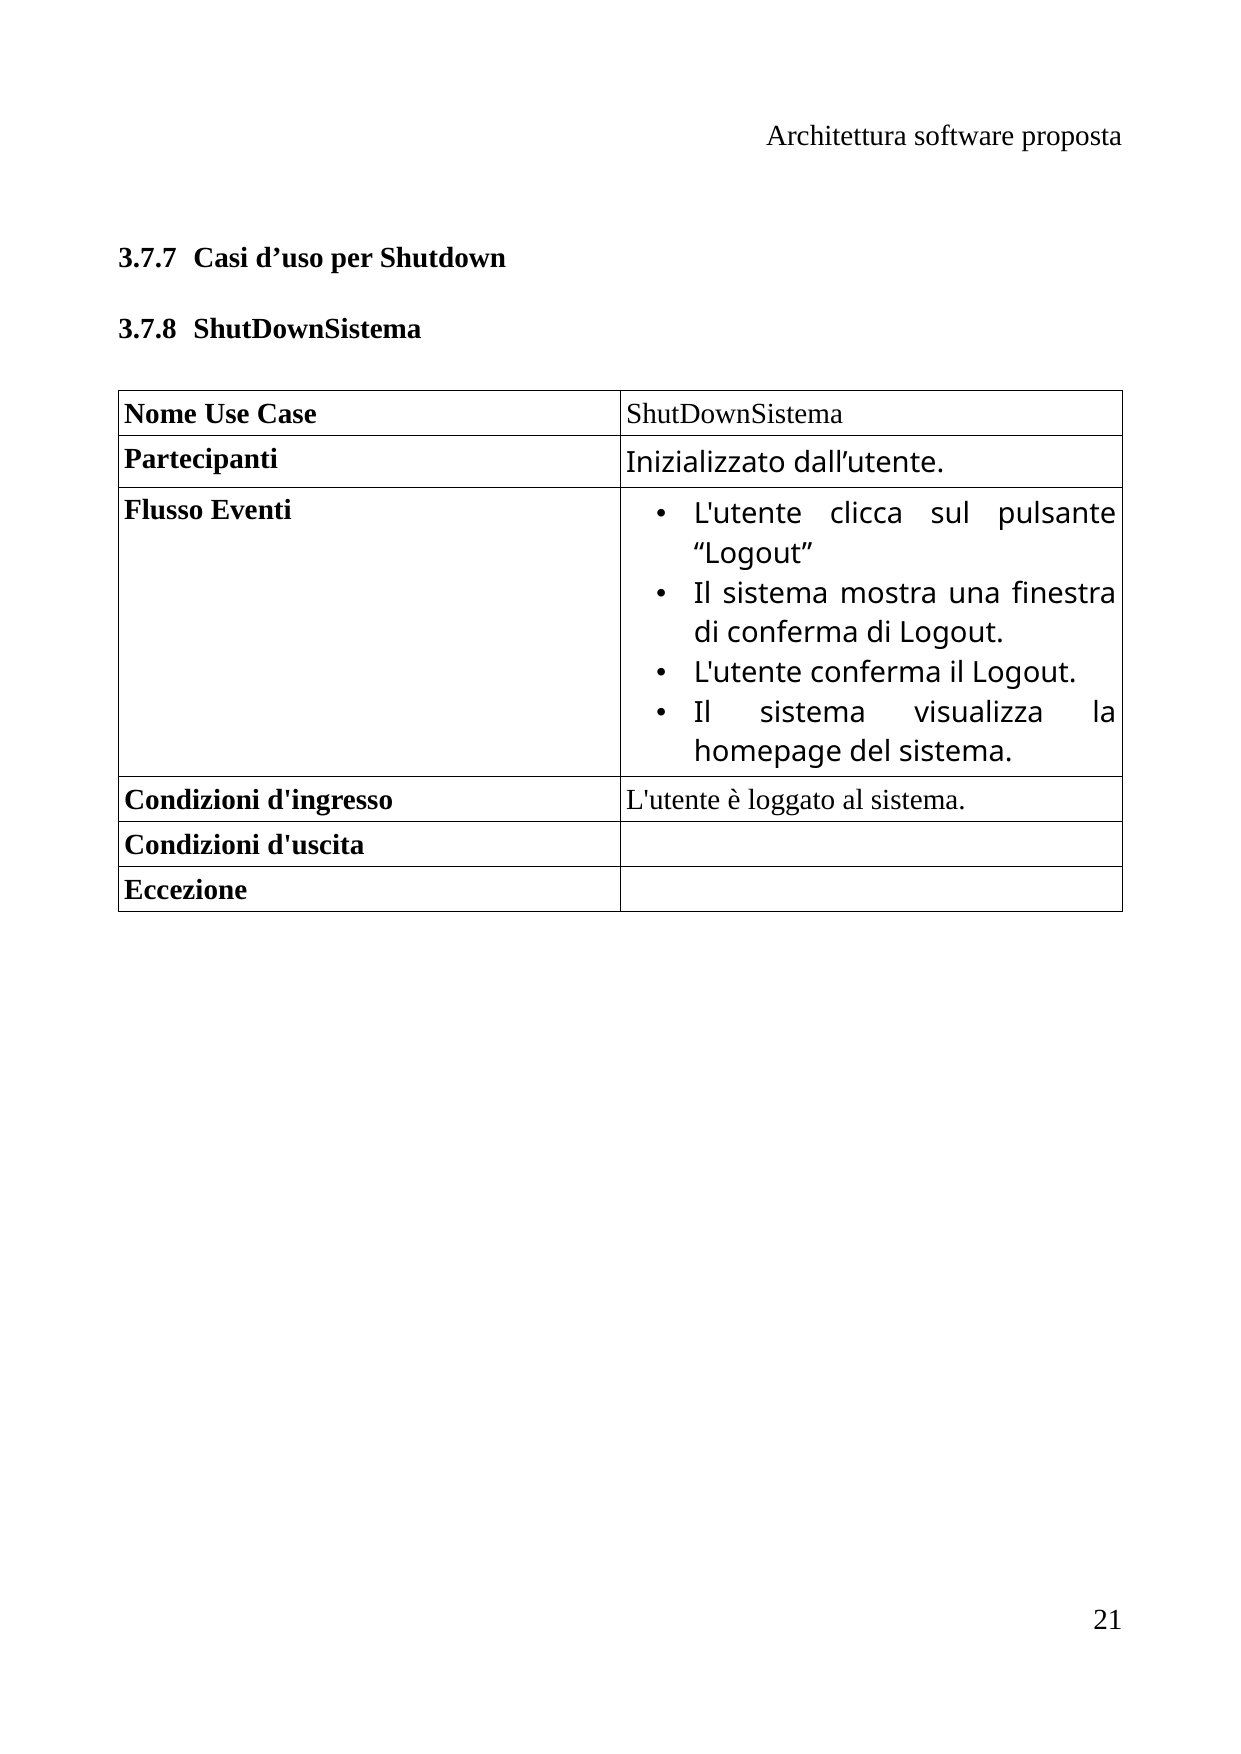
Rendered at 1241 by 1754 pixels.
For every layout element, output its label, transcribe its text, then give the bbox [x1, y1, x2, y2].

table_cell [621, 867, 1122, 911]
table_cell Condizioni d'ingresso [119, 777, 620, 821]
table_cell Inizializzato dall’utente. [621, 436, 1122, 487]
table_cell Condizioni d'uscita [119, 822, 620, 866]
table_header ShutDownSistema [621, 391, 1122, 435]
table_cell L'utente è loggato al sistema. [621, 777, 1122, 821]
table_cell Partecipanti [119, 436, 620, 487]
table_cell L'utente clicca sul pulsante “Logout” Il sistema mostra una finestra di conferma di Logout. L'utente conferma il Logout. Il sistema visualizza la homepage del sistema. [621, 488, 1122, 776]
subtitle ShutDownSistema [118, 311, 1122, 344]
table_cell Eccezione [119, 867, 620, 911]
table_header Nome Use Case [119, 391, 620, 435]
subtitle Casi d’uso per Shutdown [118, 240, 1122, 273]
table_cell Flusso Eventi [119, 488, 620, 776]
table_cell [621, 822, 1122, 866]
